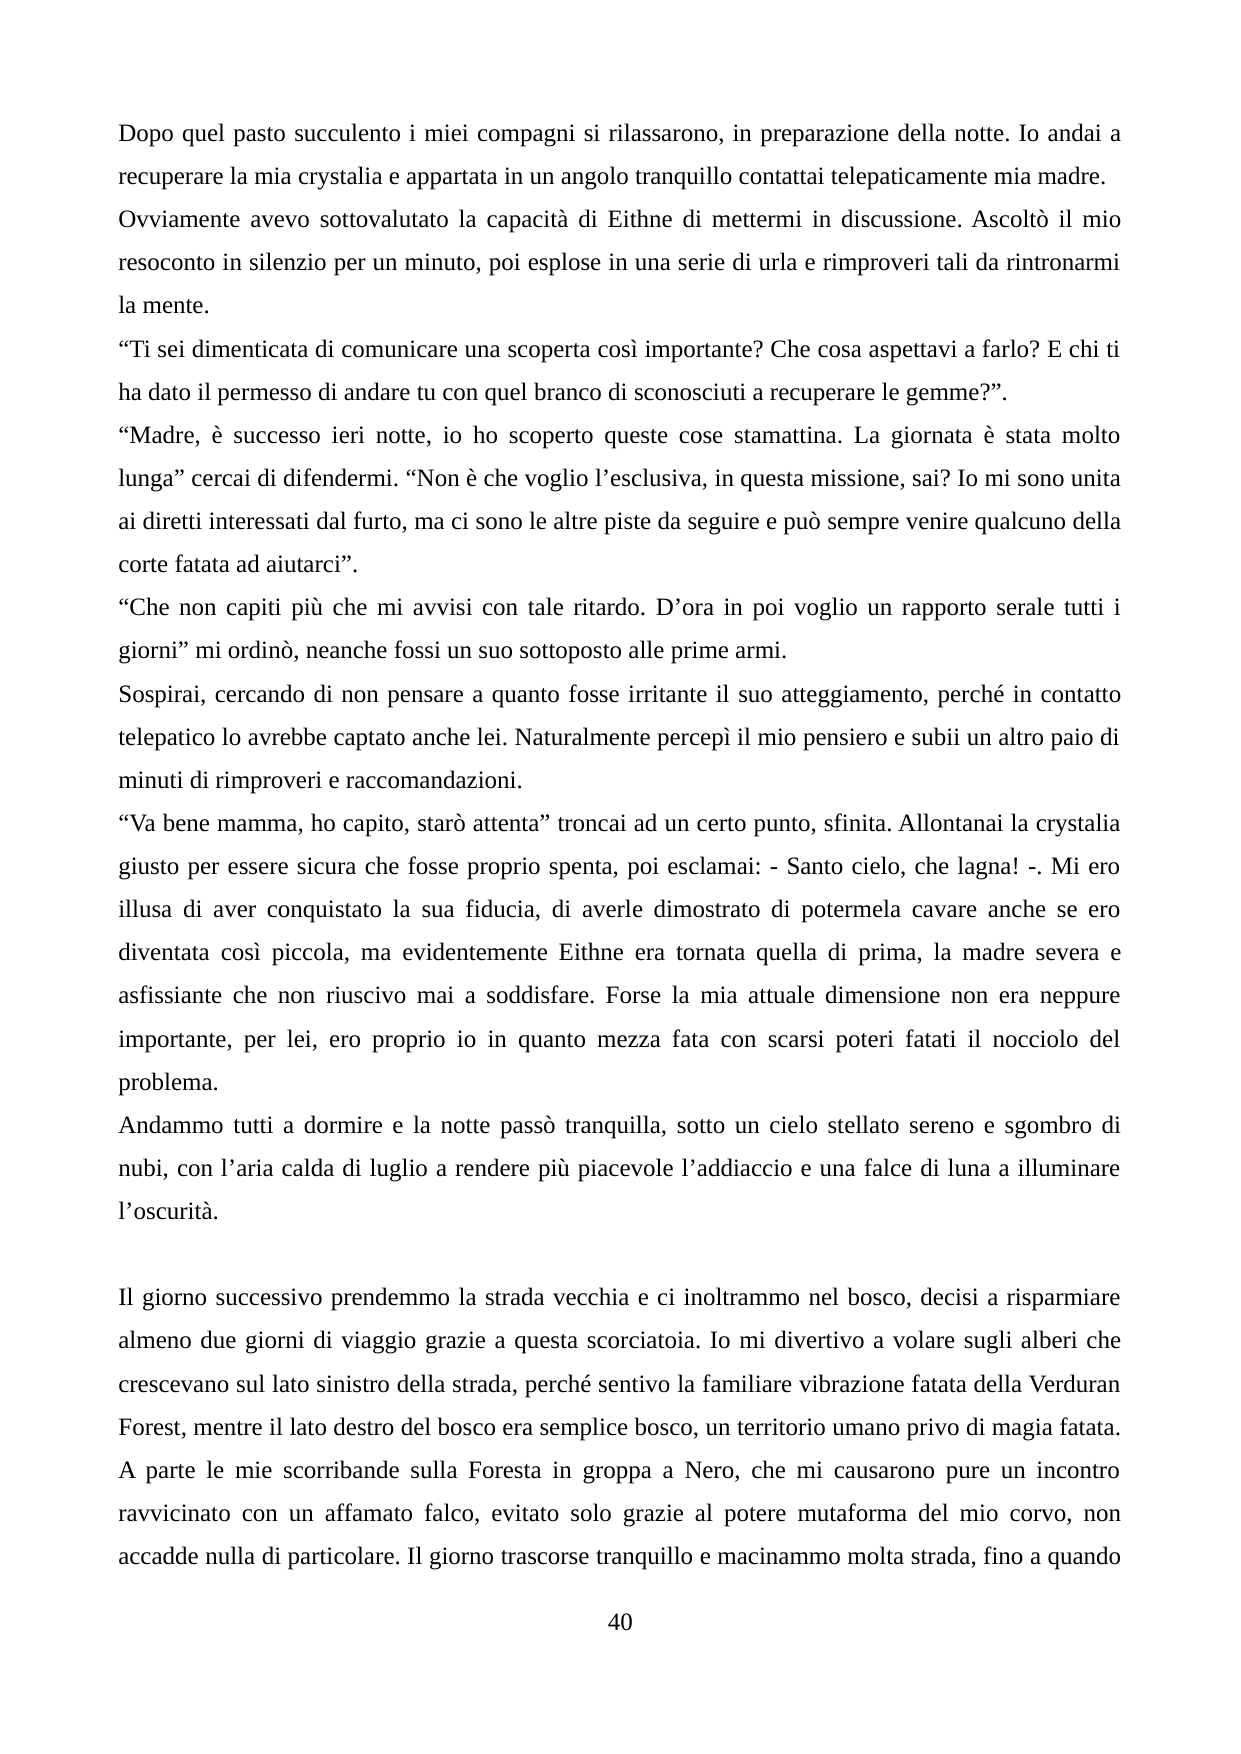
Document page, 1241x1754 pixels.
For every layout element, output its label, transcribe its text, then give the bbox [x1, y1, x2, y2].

text Dopo quel pasto succulento i miei compagni si rilassarono, in preparazione della notte. Io andai a recuperare la mia crystalia e appartata in un angolo tranquillo contattai telepaticamente mia madre. [118, 118, 1122, 190]
text “Va bene mamma, ho capito, starò attenta” troncai ad un certo punto, sfinita. Allontanai la crystalia giusto per essere sicura che fosse proprio spenta, poi esclamai: - Santo cielo, che lagna! -. Mi ero illusa di aver conquistato la sua fiducia, di averle dimostrato di potermela cavare anche se ero diventata così piccola, ma evidentemente Eithne era tornata quella di prima, la madre severa e asfissiante che non riuscivo mai a soddisfare. Forse la mia attuale dimensione non era neppure importante, per lei, ero proprio io in quanto mezza fata con scarsi poteri fatati il nocciolo del problema. [118, 808, 1122, 1096]
text Ovviamente avevo sottovalutato la capacità di Eithne di mettermi in discussione. Ascoltò il mio resoconto in silenzio per un minuto, poi esplose in una serie di urla e rimproveri tali da rintronarmi la mente. [118, 204, 1122, 319]
text Sospirai, cercando di non pensare a quanto fosse irritante il suo atteggiamento, perché in contatto telepatico lo avrebbe captato anche lei. Naturalmente percepì il mio pensiero e subii un altro paio di minuti di rimproveri e raccomandazioni. [118, 679, 1122, 794]
text “Ti sei dimenticata di comunicare una scoperta così importante? Che cosa aspettavi a farlo? E chi ti ha dato il permesso di andare tu con quel branco di sconosciuti a recuperare le gemme?”. [118, 334, 1122, 406]
text Andammo tutti a dormire e la notte passò tranquilla, sotto un cielo stellato sereno e sgombro di nubi, con l’aria calda di luglio a rendere più piacevole l’addiaccio e una falce di luna a illuminare l’oscurità. [118, 1110, 1122, 1225]
text “Che non capiti più che mi avvisi con tale ritardo. D’ora in poi voglio un rapporto serale tutti i giorni” mi ordinò, neanche fossi un suo sottoposto alle prime armi. [118, 592, 1122, 664]
text “Madre, è successo ieri notte, io ho scoperto queste cose stamattina. La giornata è stata molto lunga” cercai di difendermi. “Non è che voglio l’esclusiva, in questa missione, sai? Io mi sono unita ai diretti interessati dal furto, ma ci sono le altre piste da seguire e può sempre venire qualcuno della corte fatata ad aiutarci”. [118, 420, 1122, 578]
text Il giorno successivo prendemmo la strada vecchia e ci inoltrammo nel bosco, decisi a risparmiare almeno due giorni di viaggio grazie a questa scorciatoia. Io mi divertivo a volare sugli alberi che crescevano sul lato sinistro della strada, perché sentivo la familiare vibrazione fatata della Verduran Forest, mentre il lato destro del bosco era semplice bosco, un territorio umano privo di magia fatata. A parte le mie scorribande sulla Foresta in groppa a Nero, che mi causarono pure un incontro ravvicinato con un affamato falco, evitato solo grazie al potere mutaforma del mio corvo, non accadde nulla di particolare. Il giorno trascorse tranquillo e macinammo molta strada, fino a quando [118, 1282, 1122, 1570]
